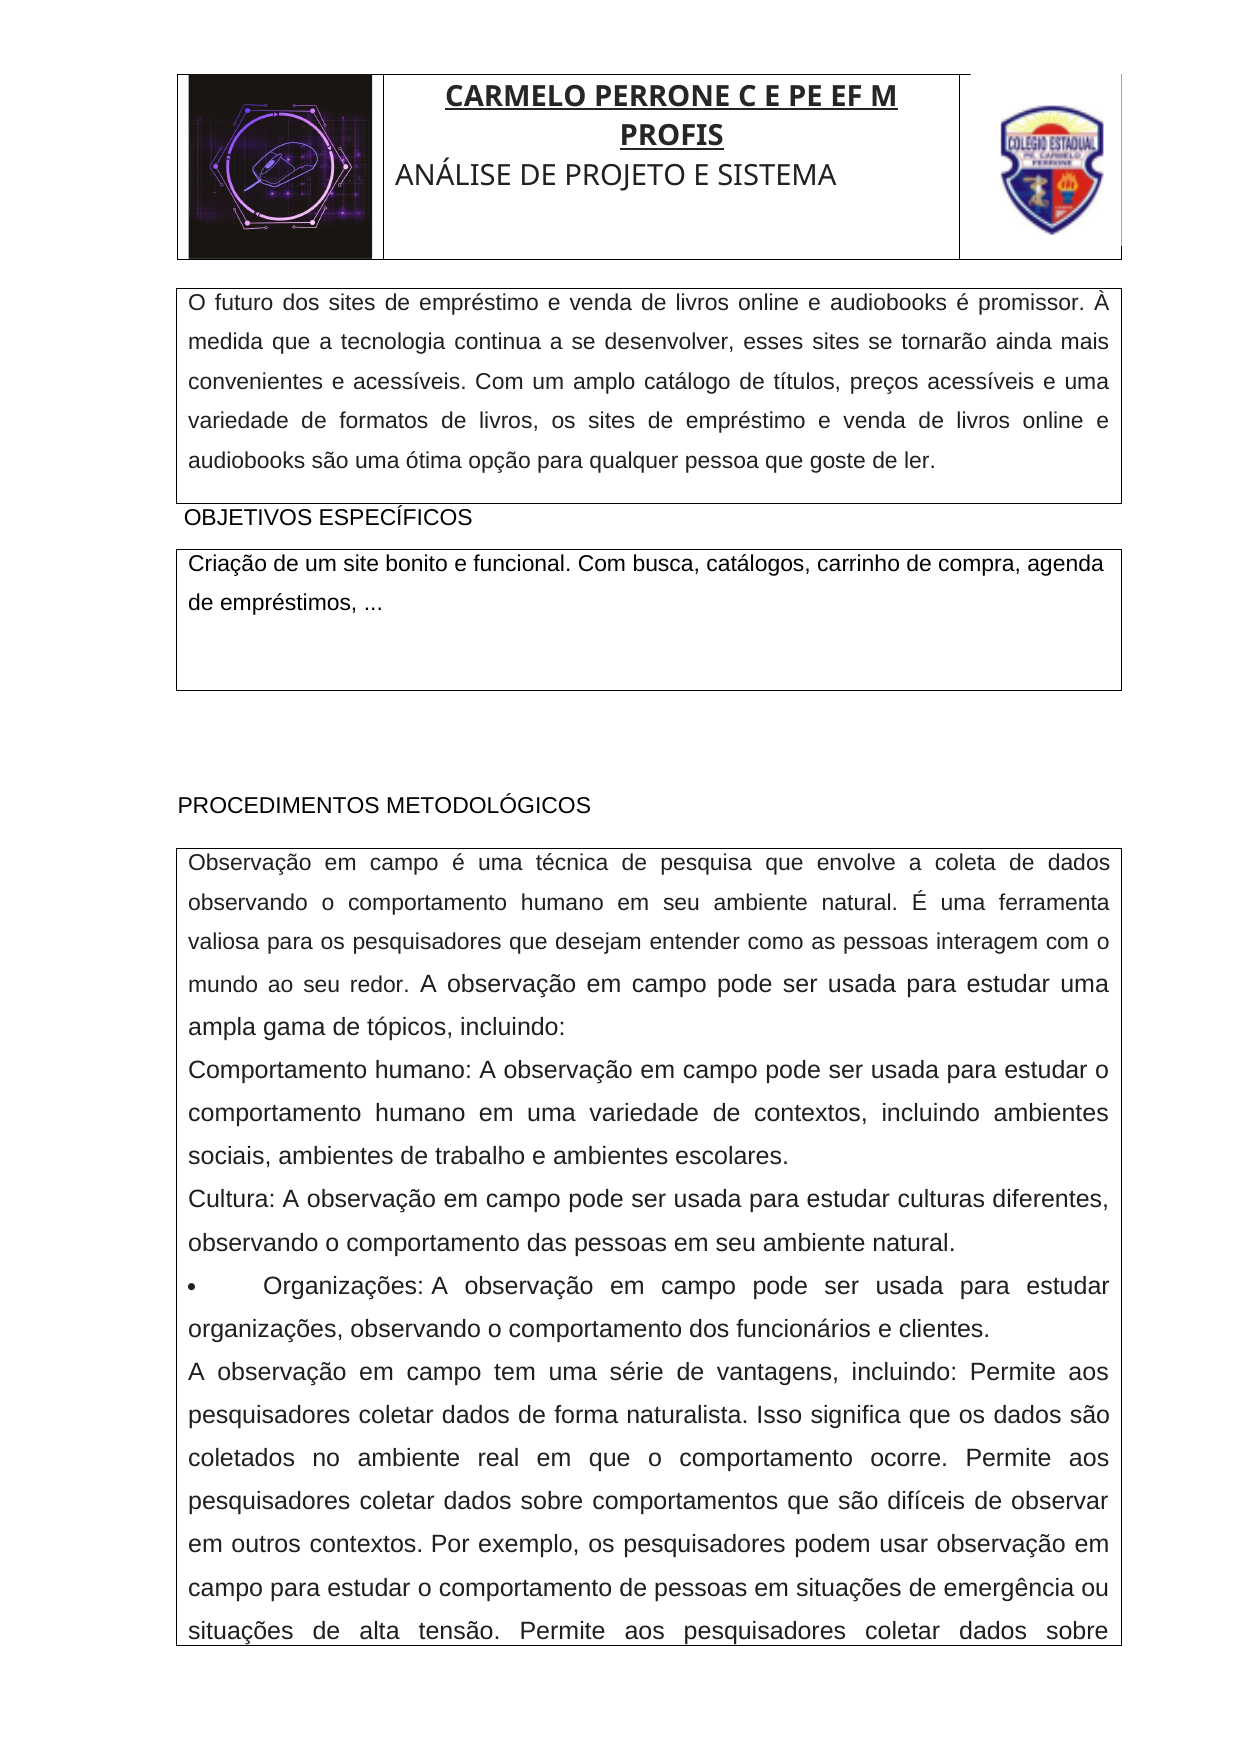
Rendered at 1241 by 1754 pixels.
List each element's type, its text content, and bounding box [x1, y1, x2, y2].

table_header Criação de um site bonito e funcional. Com busca, catálogos, carrinho de compra, agenda de empréstimos, ... [177, 550, 1121, 690]
text OBJETIVOS ESPECÍFICOS [177, 504, 1122, 530]
text PROCEDIMENTOS METODOLÓGICOS [177, 792, 1122, 818]
table_header O futuro dos sites de empréstimo e venda de livros online e audiobooks é promissor. À medida que a tecnologia continua a se desenvolver, esses sites se tornarão ainda mais convenientes e acessíveis. Com um amplo catálogo de títulos, preços acessíveis e uma variedade de formatos de livros, os sites de empréstimo e venda de livros online e audiobooks são uma ótima opção para qualquer pessoa que goste de ler. [177, 289, 1121, 503]
table_header Observação em campo é uma técnica de pesquisa que envolve a coleta de dados observando o comportamento humano em seu ambiente natural. É uma ferramenta valiosa para os pesquisadores que desejam entender como as pessoas interagem com o mundo ao seu redor. A observação em campo pode ser usada para estudar uma ampla gama de tópicos, incluindo: Comportamento humano: A observação em campo pode ser usada para estudar o comportamento humano em uma variedade de contextos, incluindo ambientes sociais, ambientes de trabalho e ambientes escolares. Cultura: A observação em campo pode ser usada para estudar culturas diferentes, observando o comportamento das pessoas em seu ambiente natural. Organizações: A observação em campo pode ser usada para estudar organizações, observando o comportamento dos funcionários e clientes. A observação em campo tem uma série de vantagens, incluindo: Permite aos pesquisadores coletar dados de forma naturalista. Isso significa que os dados são coletados no ambiente real em que o comportamento ocorre. Permite aos pesquisadores coletar dados sobre comportamentos que são difíceis de observar em outros contextos. Por exemplo, os pesquisadores podem usar observação em campo para estudar o comportamento de pessoas em situações de emergência ou situações de alta tensão. Permite aos pesquisadores coletar dados sobre [177, 849, 1121, 1644]
